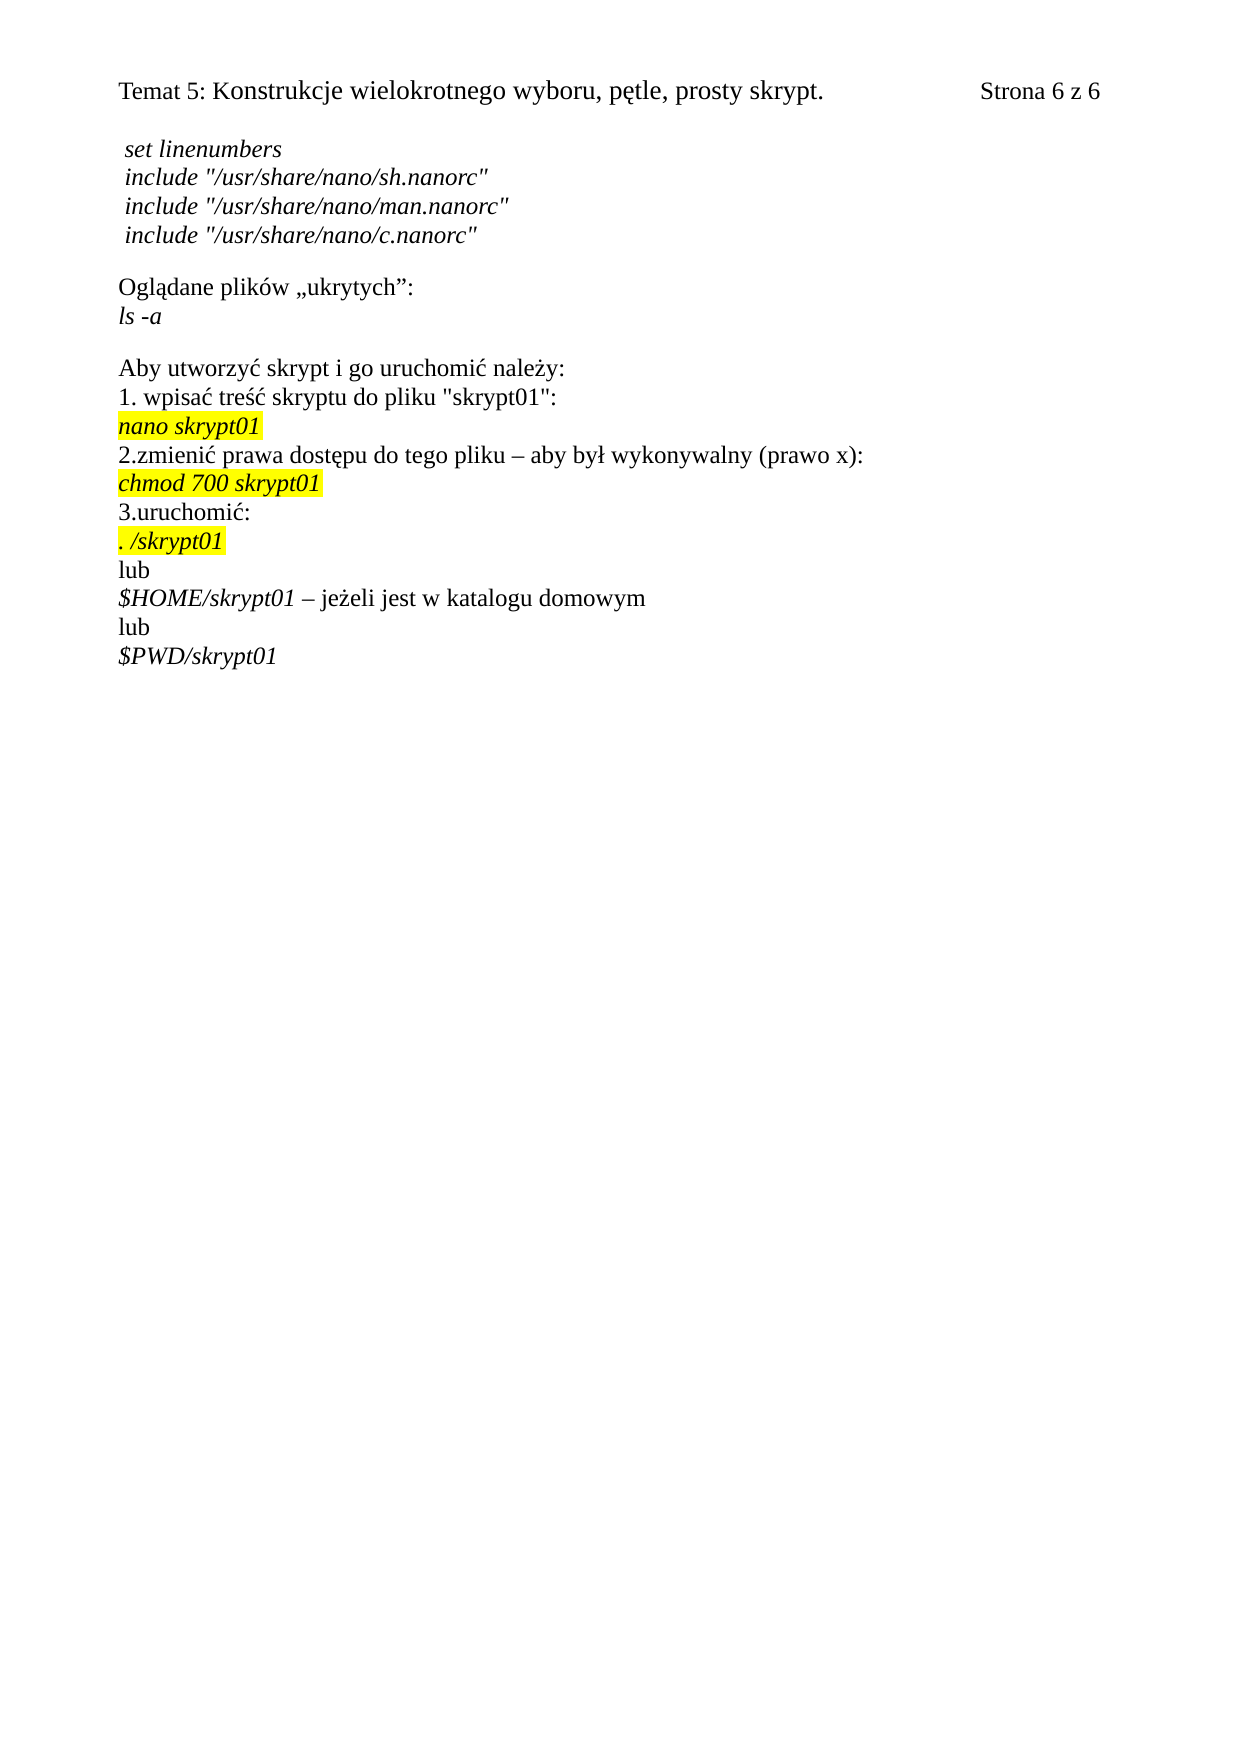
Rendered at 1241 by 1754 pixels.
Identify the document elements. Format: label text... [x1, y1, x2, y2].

text lub [118, 555, 1122, 583]
text include "/usr/share/nano/c.nanorc" [118, 220, 1122, 249]
text include "/usr/share/nano/sh.nanorc" [118, 162, 1122, 191]
text $PWD/skrypt01 [118, 641, 1122, 866]
text Aby utworzyć skrypt i go uruchomić należy: 1. wpisać treść skryptu do pliku "skrypt01": nano skrypt01 2.zmienić prawa dostępu do tego pliku – aby był wykonywalny (prawo x): chmod 700 skrypt01 3.uruchomić: . /skrypt01 [118, 353, 1122, 555]
text Oglądane plików „ukrytych”: [118, 272, 1122, 301]
text ls -a [118, 301, 1122, 330]
text $HOME/skrypt01 – jeżeli jest w katalogu domowym lub [118, 583, 1122, 641]
text include "/usr/share/nano/man.nanorc" [118, 191, 1122, 220]
text set linenumbers [118, 134, 1122, 162]
